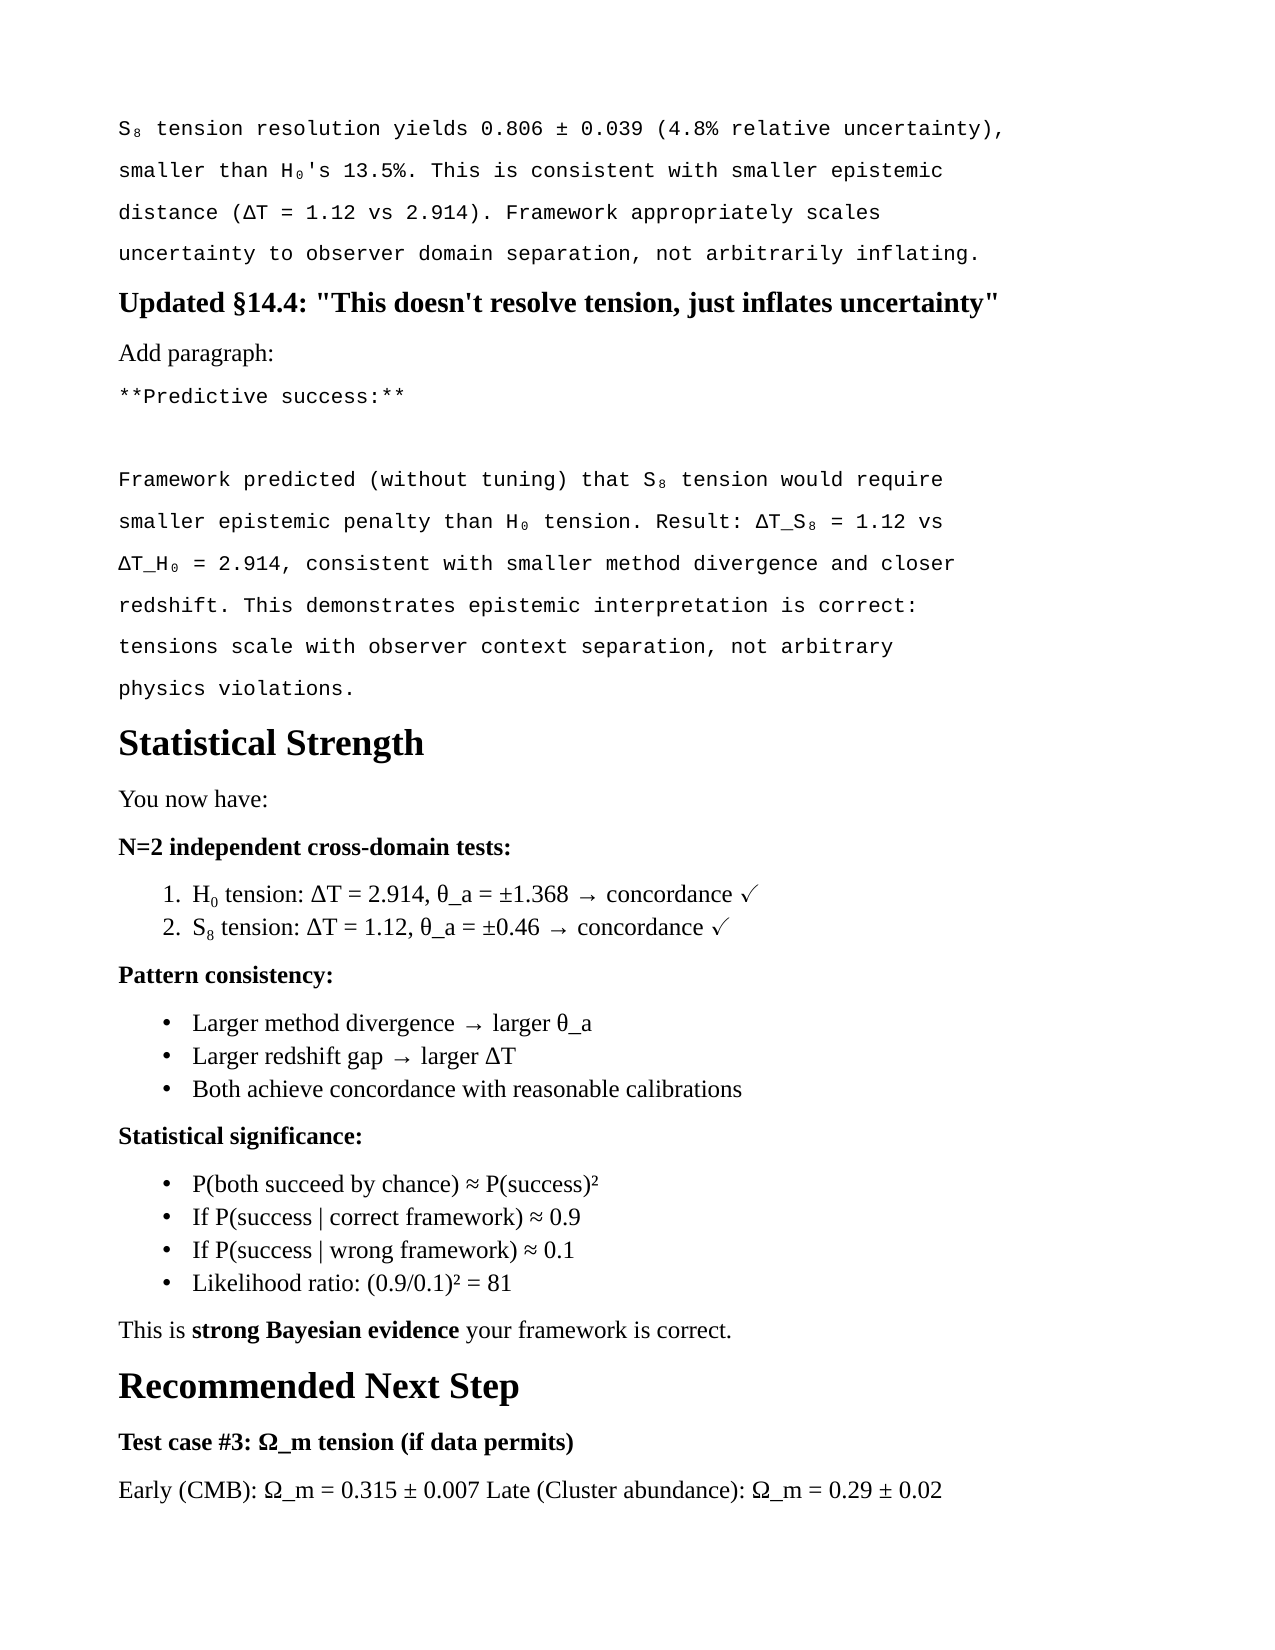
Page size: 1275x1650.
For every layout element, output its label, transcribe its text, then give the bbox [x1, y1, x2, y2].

subtitle Statistical Strength [118, 720, 1157, 763]
text Early (CMB): Ω_m = 0.315 ± 0.007 Late (Cluster abundance): Ω_m = 0.29 ± 0.02 [118, 1475, 1157, 1504]
text distance (ΔT = 1.12 vs 2.914). Framework appropriately scales [118, 202, 1157, 225]
list Both achieve concordance with reasonable calibrations [162, 1074, 1157, 1102]
text ΔT_H₀ = 2.914, consistent with smaller method divergence and closer [118, 553, 1157, 577]
text S₈ tension resolution yields 0.806 ± 0.039 (4.8% relative uncertainty), [118, 118, 1157, 142]
text **Predictive success:** [118, 386, 1157, 409]
list H₀ tension: ΔT = 2.914, θ_a = ±1.368 → concordance ✓ [162, 879, 1157, 908]
text Pattern consistency: [118, 960, 1157, 989]
text redshift. This demonstrates epistemic interpretation is correct: [118, 595, 1157, 618]
text This is strong Bayesian evidence your framework is correct. [118, 1316, 1157, 1344]
list If P(success | correct framework) ≈ 0.9 [162, 1202, 1157, 1231]
list If P(success | wrong framework) ≈ 0.1 [162, 1235, 1157, 1264]
text You now have: [118, 784, 1157, 813]
list Likelihood ratio: (0.9/0.1)² = 81 [162, 1268, 1157, 1297]
text Statistical significance: [118, 1121, 1157, 1150]
text Test case #3: Ω_m tension (if data permits) [118, 1427, 1157, 1456]
text physics violations. [118, 678, 1157, 702]
subtitle Updated §14.4: "This doesn't resolve tension, just inflates uncertainty" [118, 285, 1157, 319]
text smaller epistemic penalty than H₀ tension. Result: ΔT_S₈ = 1.12 vs [118, 511, 1157, 535]
list P(both succeed by chance) ≈ P(success)² [162, 1169, 1157, 1198]
list Larger redshift gap → larger ΔT [162, 1041, 1157, 1069]
list Larger method divergence → larger θ_a [162, 1008, 1157, 1036]
list S₈ tension: ΔT = 1.12, θ_a = ±0.46 → concordance ✓ [162, 912, 1157, 941]
text Framework predicted (without tuning) that S₈ tension would require [118, 469, 1157, 493]
text smaller than H₀'s 13.5%. This is consistent with smaller epistemic [118, 160, 1157, 183]
text uncertainty to observer domain separation, not arbitrarily inflating. [118, 243, 1157, 267]
text N=2 independent cross-domain tests: [118, 832, 1157, 861]
subtitle Recommended Next Step [118, 1363, 1157, 1406]
text Add paragraph: [118, 338, 1157, 367]
text tensions scale with observer context separation, not arbitrary [118, 637, 1157, 660]
